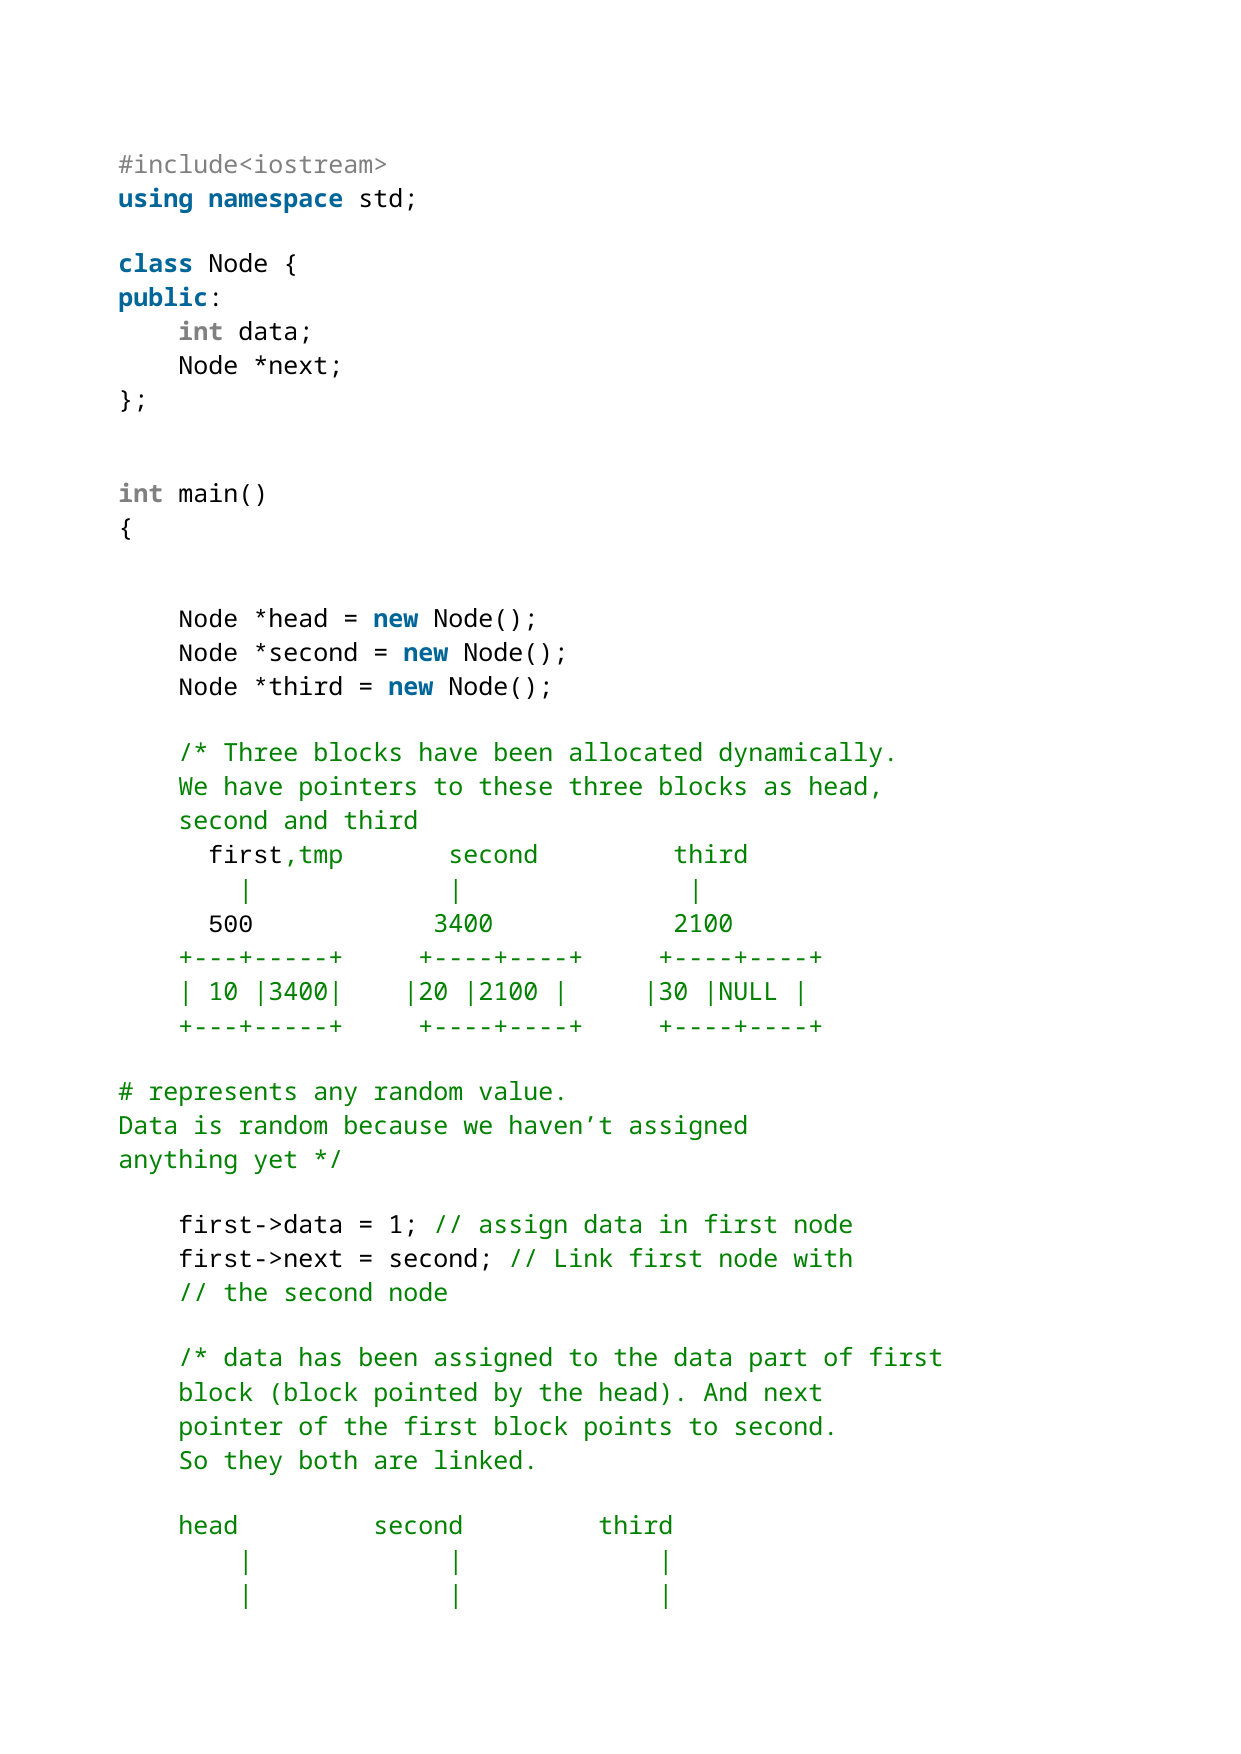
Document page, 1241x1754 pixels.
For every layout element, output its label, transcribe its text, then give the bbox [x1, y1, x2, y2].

text first,tmp second third [118, 837, 1122, 871]
text int main() [118, 476, 1122, 510]
text // the second node [118, 1275, 1122, 1309]
text Node *third = new Node(); [118, 669, 1122, 703]
text Data is random because we haven’t assigned [118, 1107, 1122, 1142]
text head second third [118, 1508, 1122, 1542]
text using namespace std; [118, 181, 1122, 214]
text second and third [118, 803, 1122, 837]
text We have pointers to these three blocks as head, [118, 768, 1122, 803]
text anything yet */ [118, 1142, 1122, 1176]
text +---+-----+ +----+----+ +----+----+ [118, 940, 1122, 974]
text class Node { [118, 245, 1122, 279]
text pointer of the first block points to second. [118, 1409, 1122, 1443]
text | | | [118, 1577, 1122, 1611]
text | | | [118, 1542, 1122, 1577]
text | 10 |3400| |20 |2100 | |30 |NULL | [118, 974, 1122, 1008]
text +---+-----+ +----+----+ +----+----+ [118, 1008, 1122, 1043]
text /* data has been assigned to the data part of first [118, 1340, 1122, 1374]
text /* Three blocks have been allocated dynamically. [118, 734, 1122, 768]
text { [118, 510, 1122, 544]
text Node *next; [118, 348, 1122, 382]
text # represents any random value. [118, 1073, 1122, 1107]
text Node *second = new Node(); [118, 635, 1122, 669]
text Node *head = new Node(); [118, 601, 1122, 635]
text block (block pointed by the head). And next [118, 1374, 1122, 1409]
text So they both are linked. [118, 1443, 1122, 1477]
text 500 3400 2100 [118, 906, 1122, 940]
text int data; [118, 313, 1122, 348]
text public: [118, 279, 1122, 313]
text | | | [118, 871, 1122, 906]
text first->next = second; // Link first node with [118, 1241, 1122, 1275]
text #include<iostream> [118, 146, 1122, 181]
text first->data = 1; // assign data in first node [118, 1206, 1122, 1241]
text }; [118, 382, 1122, 416]
